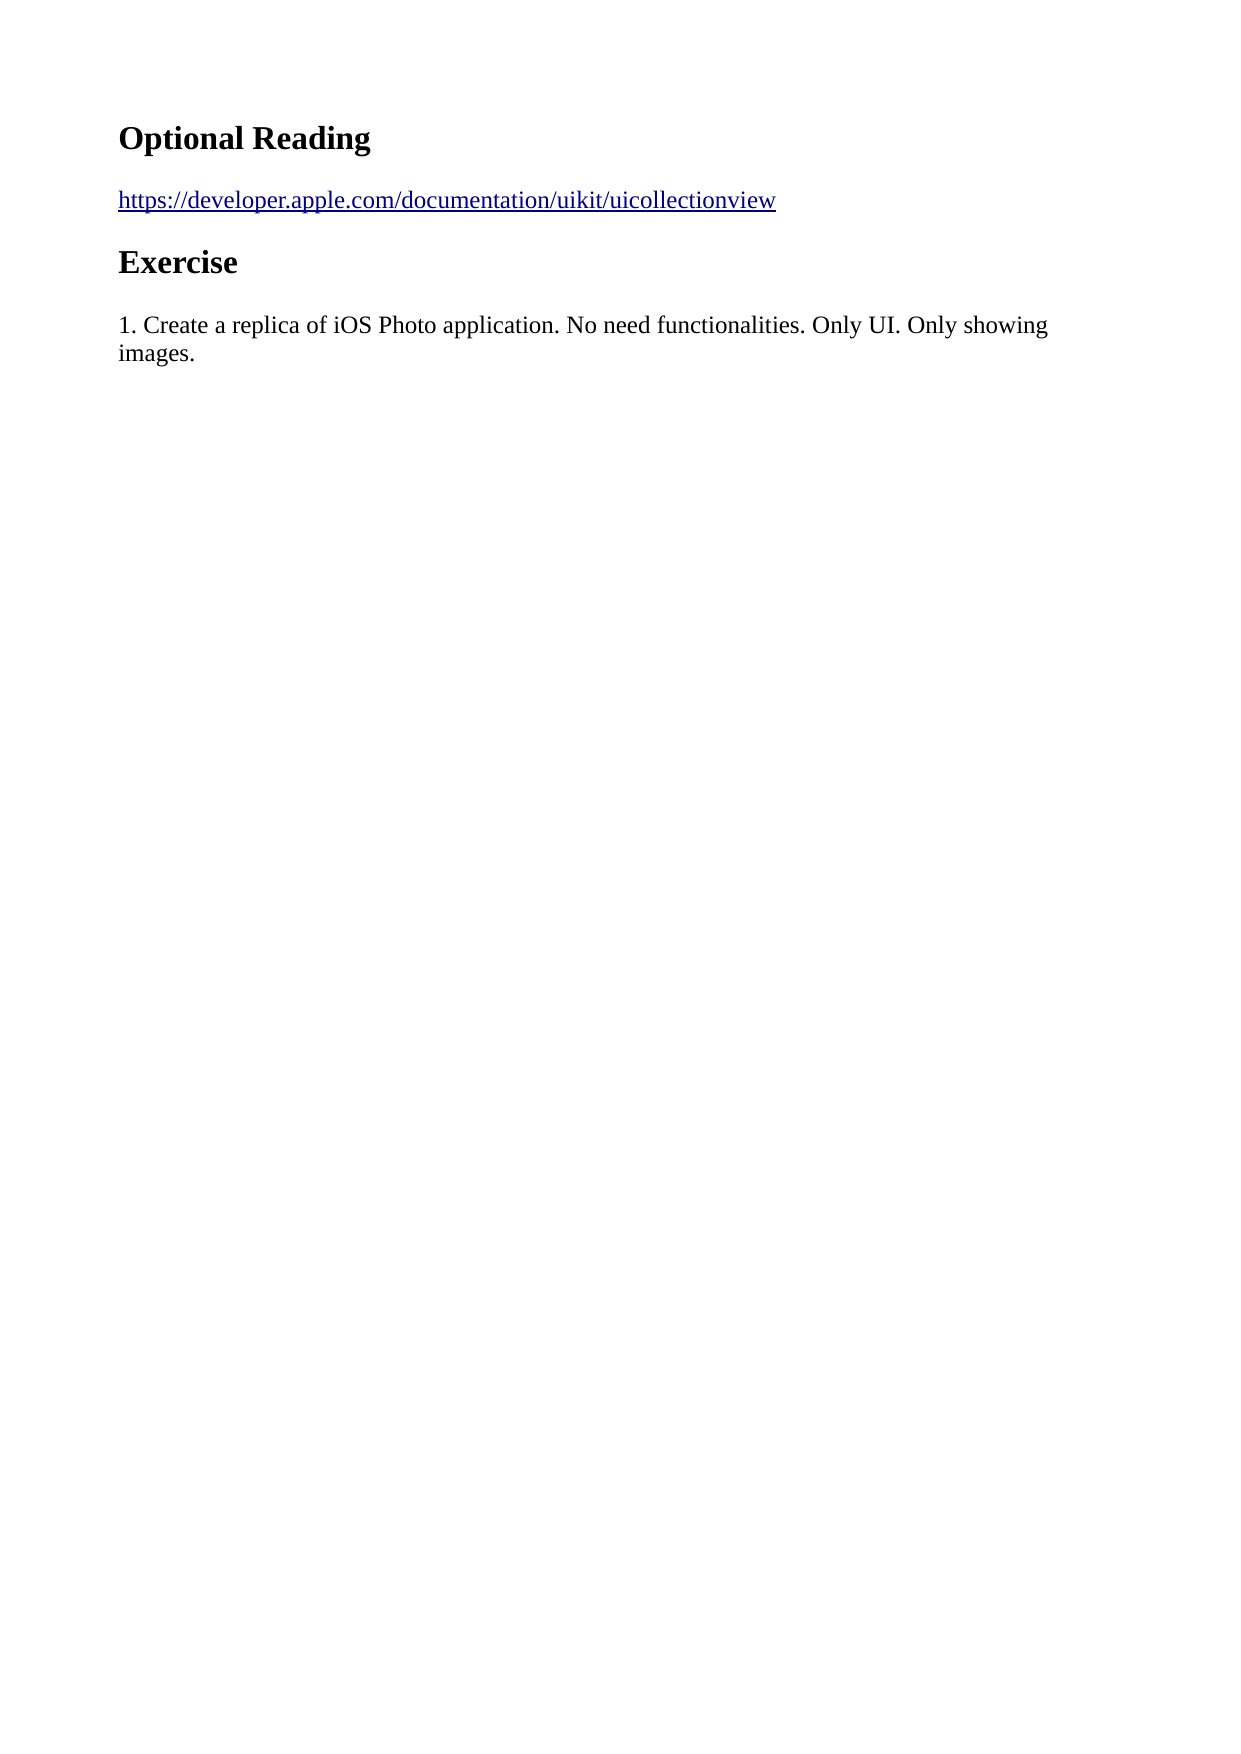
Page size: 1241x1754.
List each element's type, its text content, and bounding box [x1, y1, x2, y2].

text https://developer.apple.com/documentation/uikit/uicollectionview [118, 185, 1122, 214]
text 1. Create a replica of iOS Photo application. No need functionalities. Only UI. Only showing images. [118, 310, 1122, 367]
text Exercise [118, 243, 1122, 281]
text Optional Reading [118, 118, 1122, 156]
